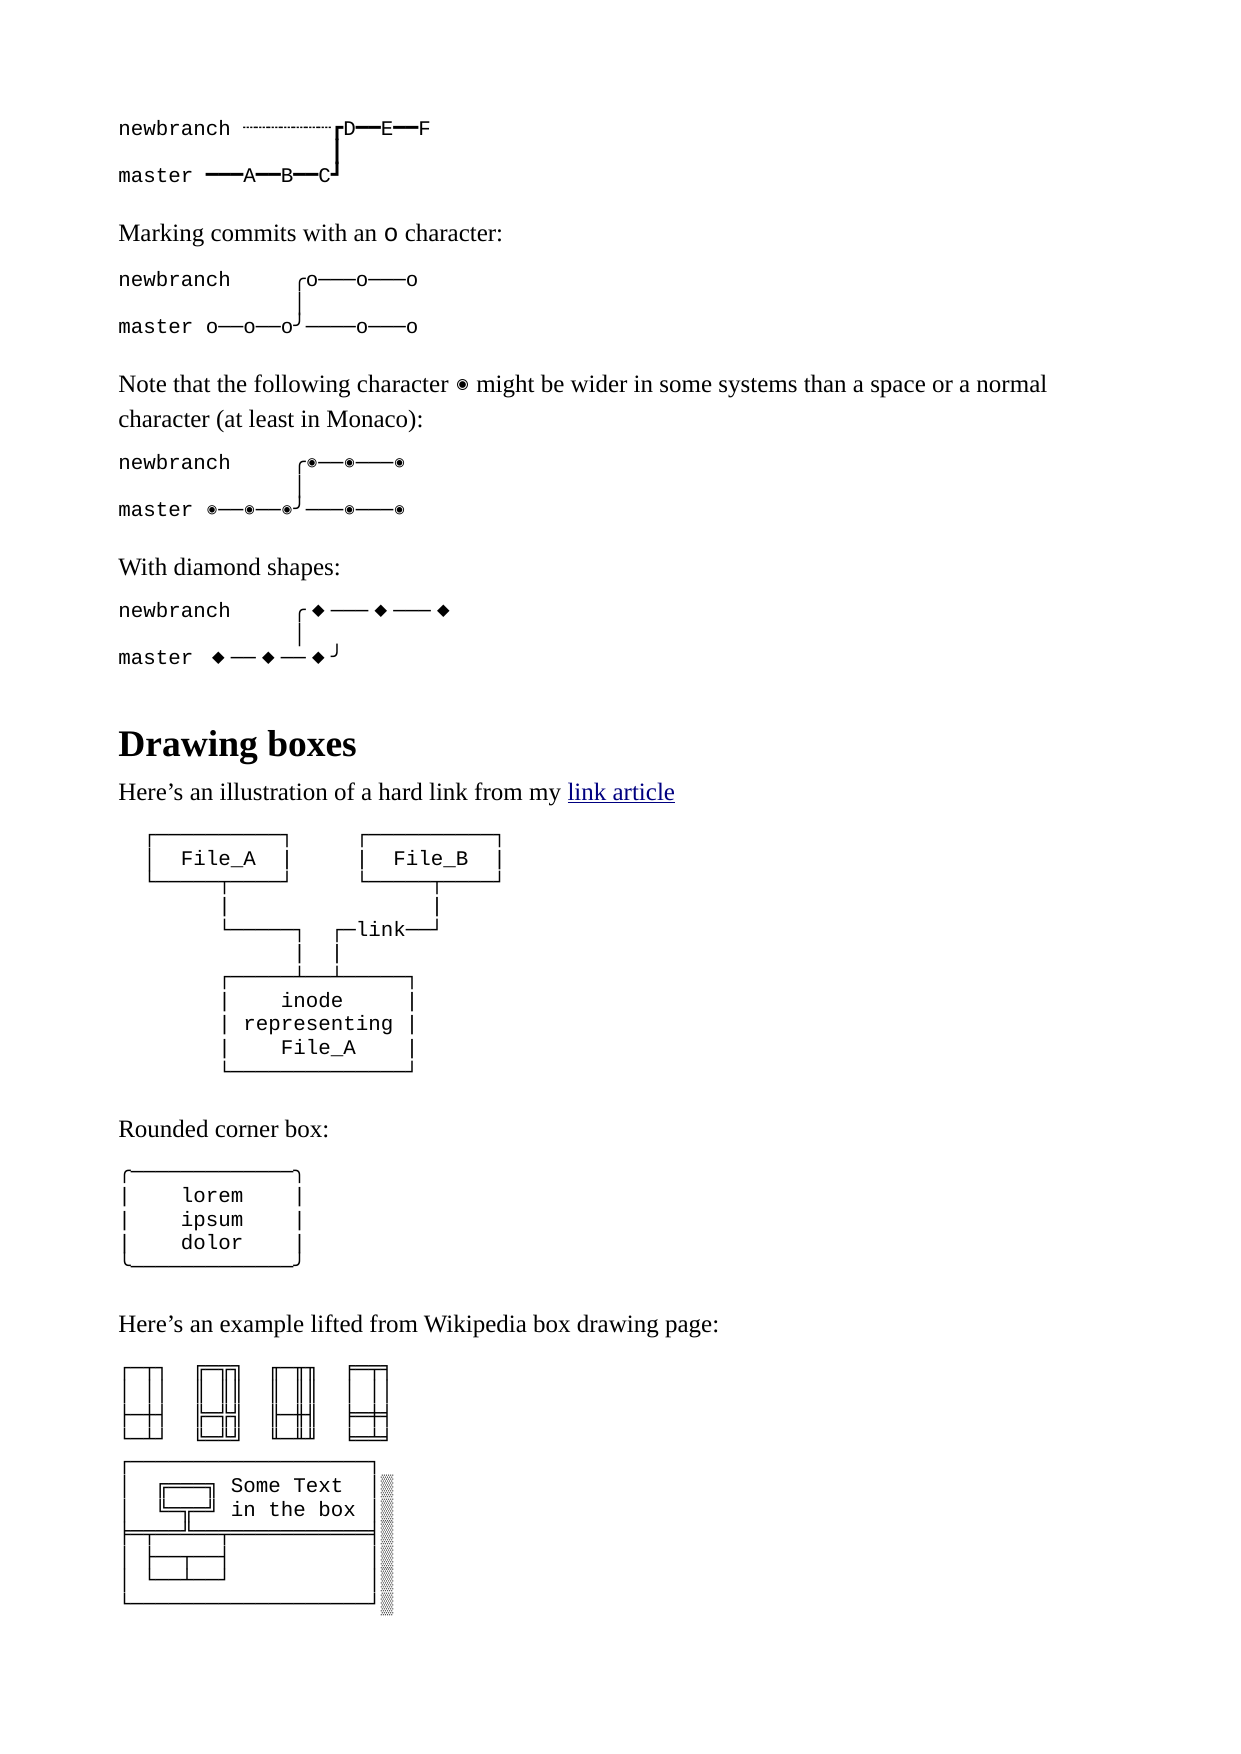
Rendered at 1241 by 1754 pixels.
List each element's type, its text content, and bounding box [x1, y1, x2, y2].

text │ ╚═╦═╝ in the box │▒ [118, 1498, 1122, 1522]
text │ ╔═══╗ Some Text │▒ [164, 1488, 209, 1498]
text Here’s an illustration of a hard link from my link article [118, 777, 1122, 805]
text newbranch ╭◉──◉───◉ [118, 452, 1122, 475]
text │ └──┴──┘ │▒ [118, 1569, 1122, 1593]
text │ ├──┬──┤ │▒ [375, 1546, 1122, 1569]
text │ [118, 475, 299, 499]
text ├─┼┤ ╠═╬╣ ╟─╫╢ ╞═╪╡ [118, 1404, 1122, 1428]
text │ ╔═══╗ Some Text │▒ [125, 1475, 374, 1498]
text master o──o──o╯────o───o [118, 316, 1122, 339]
text │ [118, 292, 299, 316]
text │ File_A | | File_B | [118, 848, 149, 871]
text Marking commits with an o character: [118, 218, 1122, 249]
text newbranch ┈┈┈┈┈┈┈┏D━━E━━F [118, 118, 1122, 142]
text └─────┬────┘ └─────┬────┘ [118, 871, 1122, 895]
text | | [118, 895, 1122, 919]
text ╞═╤══╩══╤═══════════╡▒ [118, 1522, 1122, 1546]
text | dolor | [118, 1232, 1122, 1256]
text │ [118, 623, 1122, 647]
text │ ├──┬──┤ │▒ [225, 1546, 374, 1569]
text | File_A | [118, 1037, 1122, 1061]
text newbranch ╭o───o───o [118, 268, 1122, 292]
text ┌─────┴──┴─────┐ [118, 966, 1122, 990]
text └─────┐ ┌─link──┘ [225, 919, 1122, 942]
text │ [300, 475, 1122, 499]
text │ File_A | | File_B | [150, 848, 1122, 871]
subtitle Drawing boxes [118, 721, 1122, 764]
text master ◉──◉──◉╯───◉───◉ [118, 499, 1122, 523]
text ┃ [338, 142, 1122, 165]
text └─────┐ ┌─link──┘ [118, 919, 299, 942]
text └──────────────┘ [118, 1061, 1122, 1084]
text ╭─────────────╮ [118, 1161, 1122, 1185]
text ╰─────────────╯ [118, 1256, 1122, 1279]
text Rounded corner box: [118, 1114, 1122, 1142]
text │ ├──┬──┤ │▒ [150, 1557, 186, 1569]
text | inode | [118, 990, 1122, 1013]
text | representing | [118, 1013, 1122, 1037]
text master ◆──◆──◆╯ [118, 647, 1122, 671]
text newbranch ╭◆───◆───◆ [118, 600, 1122, 623]
text │ [300, 292, 1122, 316]
text │ ╔═══╗ Some Text │▒ [375, 1475, 1122, 1498]
text │ ├──┬──┤ │▒ [187, 1557, 224, 1569]
text | ipsum | [118, 1209, 1122, 1232]
text └─┴┘ ╚═╩╝ ╙─╨╜ ╘═╧╛ [118, 1428, 1122, 1451]
text │ ││ ║ ║║ ║ ║║ │ ││ [118, 1380, 1122, 1404]
text Here’s an example lifted from Wikipedia box drawing page: [118, 1309, 1122, 1338]
text │ ├──┬──┤ │▒ [125, 1546, 149, 1569]
text ┃ [118, 142, 335, 165]
text ┌─┬┐ ╔═╦╗ ╓─╥╖ ╒═╤╕ [118, 1357, 1122, 1380]
text master ━━━A━━B━━C┛ [118, 165, 1122, 189]
text └───────────────────┘▒ [118, 1593, 1122, 1617]
text │ ├──┬──┤ │▒ [150, 1546, 224, 1556]
text | | [118, 942, 1122, 966]
text Note that the following character ◉ might be wider in some systems than a space or a normal character (at least in Monaco): [118, 369, 1122, 433]
text ┌──────────┐ ┌──────────┐ [118, 824, 1122, 848]
text ┌───────────────────┐ [118, 1451, 1122, 1475]
text With diamond shapes: [118, 552, 1122, 581]
text | lorem | [118, 1185, 1122, 1209]
